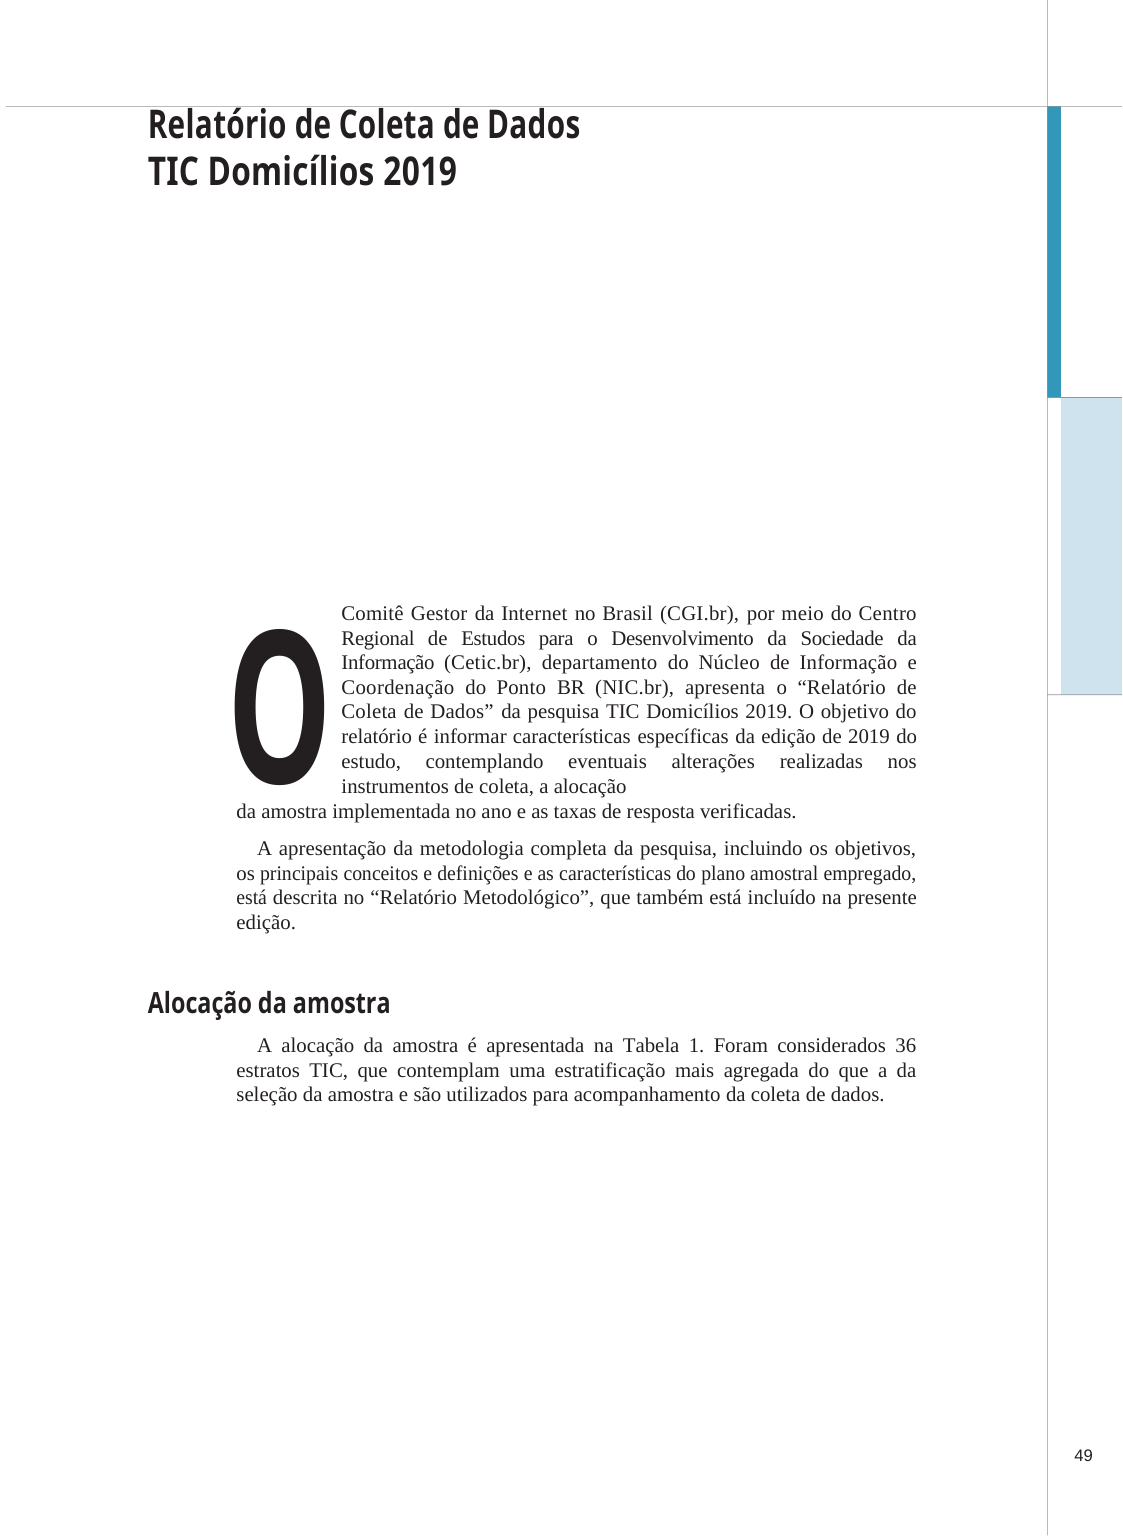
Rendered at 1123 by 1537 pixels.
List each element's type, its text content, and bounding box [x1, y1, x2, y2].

text [148, 99, 609, 106]
text da amostra implementada no ano e as taxas de resposta verificadas. [340, 799, 1047, 823]
text A alocação da amostra é apresentada na Tabela 1. Foram considerados 36 estratos TIC, que contemplam uma estratificação mais agregada do que a da seleção da amostra e são utilizados para acompanhamento da coleta de dados. [236, 1033, 916, 1106]
text Comitê Gestor da Internet no Brasil (CGI.br), por meio do Centro Regional de Estudos para o Desenvolvimento da Sociedade da Informação (Cetic.br), departamento do Núcleo de Informação e Coordenação do Ponto BR (NIC.br), apresenta o “Relatório de Coleta de Dados” da pesquisa TIC Domicílios 2019. O objetivo do relatório é informar características específicas da edição de 2019 do estudo, contemplando eventuais alterações realizadas nos instrumentos de coleta, a alocação [341, 601, 917, 798]
text A apresentação da metodologia completa da pesquisa, incluindo os objetivos, os principais conceitos e definições e as características do plano amostral empregado, está descrita no “Relatório Metodológico”, que também está incluído na presente edição. [236, 836, 917, 934]
subtitle Alocação da amostra [148, 982, 1047, 1022]
subtitle [1048, 982, 1075, 1022]
text O [227, 556, 340, 824]
text Relatório de Coleta de Dados TIC Domicílios 2019 [148, 107, 609, 197]
